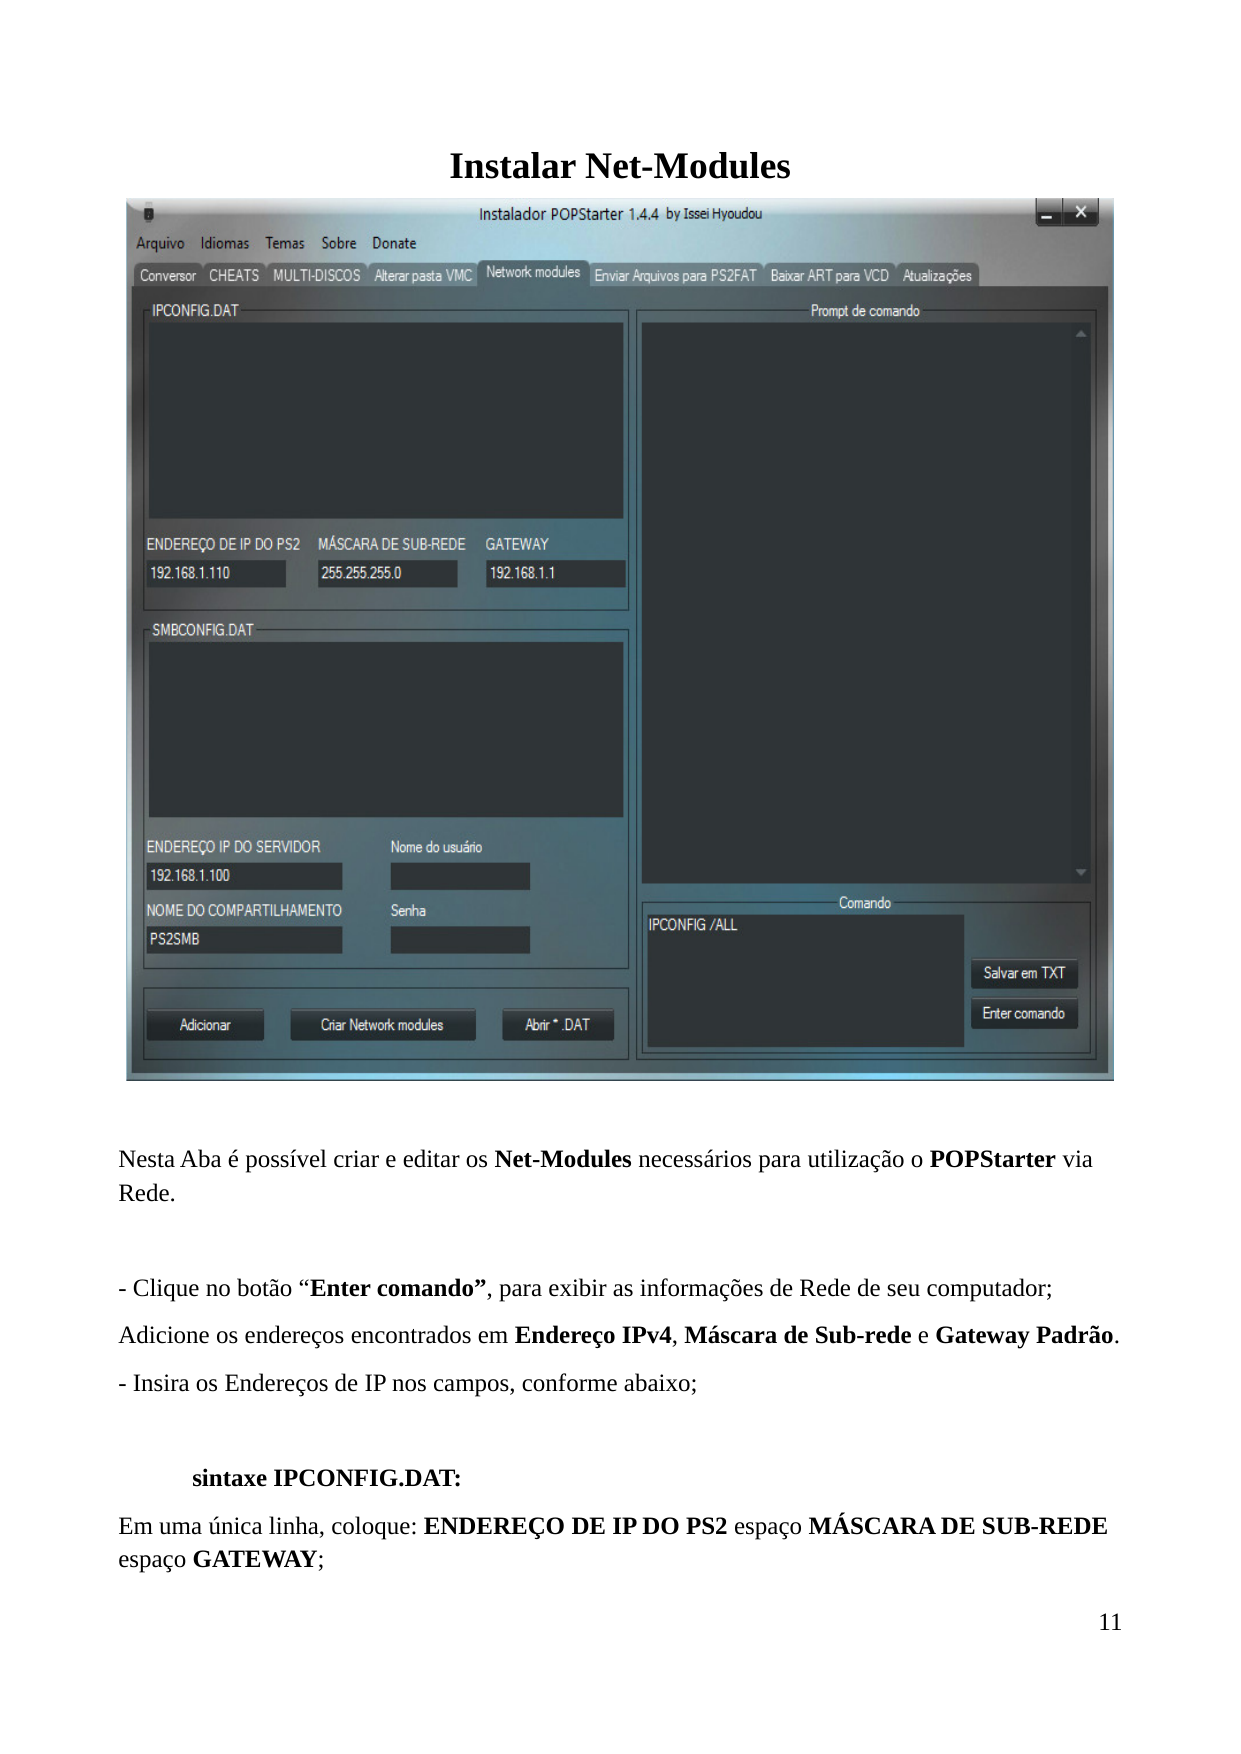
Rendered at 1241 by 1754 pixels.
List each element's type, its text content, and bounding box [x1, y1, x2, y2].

text Nesta Aba é possível criar e editar os Net-Modules necessários para utilização o POPStarter via Rede. [118, 1144, 1122, 1206]
text Em uma única linha, coloque: ENDEREÇO DE IP DO PS2 espaço MÁSCARA DE SUB-REDE espaço GATEWAY; [118, 1511, 1122, 1573]
text sintaxe IPCONFIG.DAT: [118, 1463, 1122, 1492]
text Adicione os endereços encontrados em Endereço IPv4, Máscara de Sub-rede e Gateway Padrão. [118, 1320, 1122, 1349]
text - Clique no botão “Enter comando”, para exibir as informações de Rede de seu computador; [118, 1273, 1122, 1302]
text - Insira os Endereços de IP nos campos, conforme abaixo; [118, 1368, 1122, 1397]
picture [126, 198, 1114, 1081]
subtitle Instalar Net-Modules [118, 143, 1122, 186]
